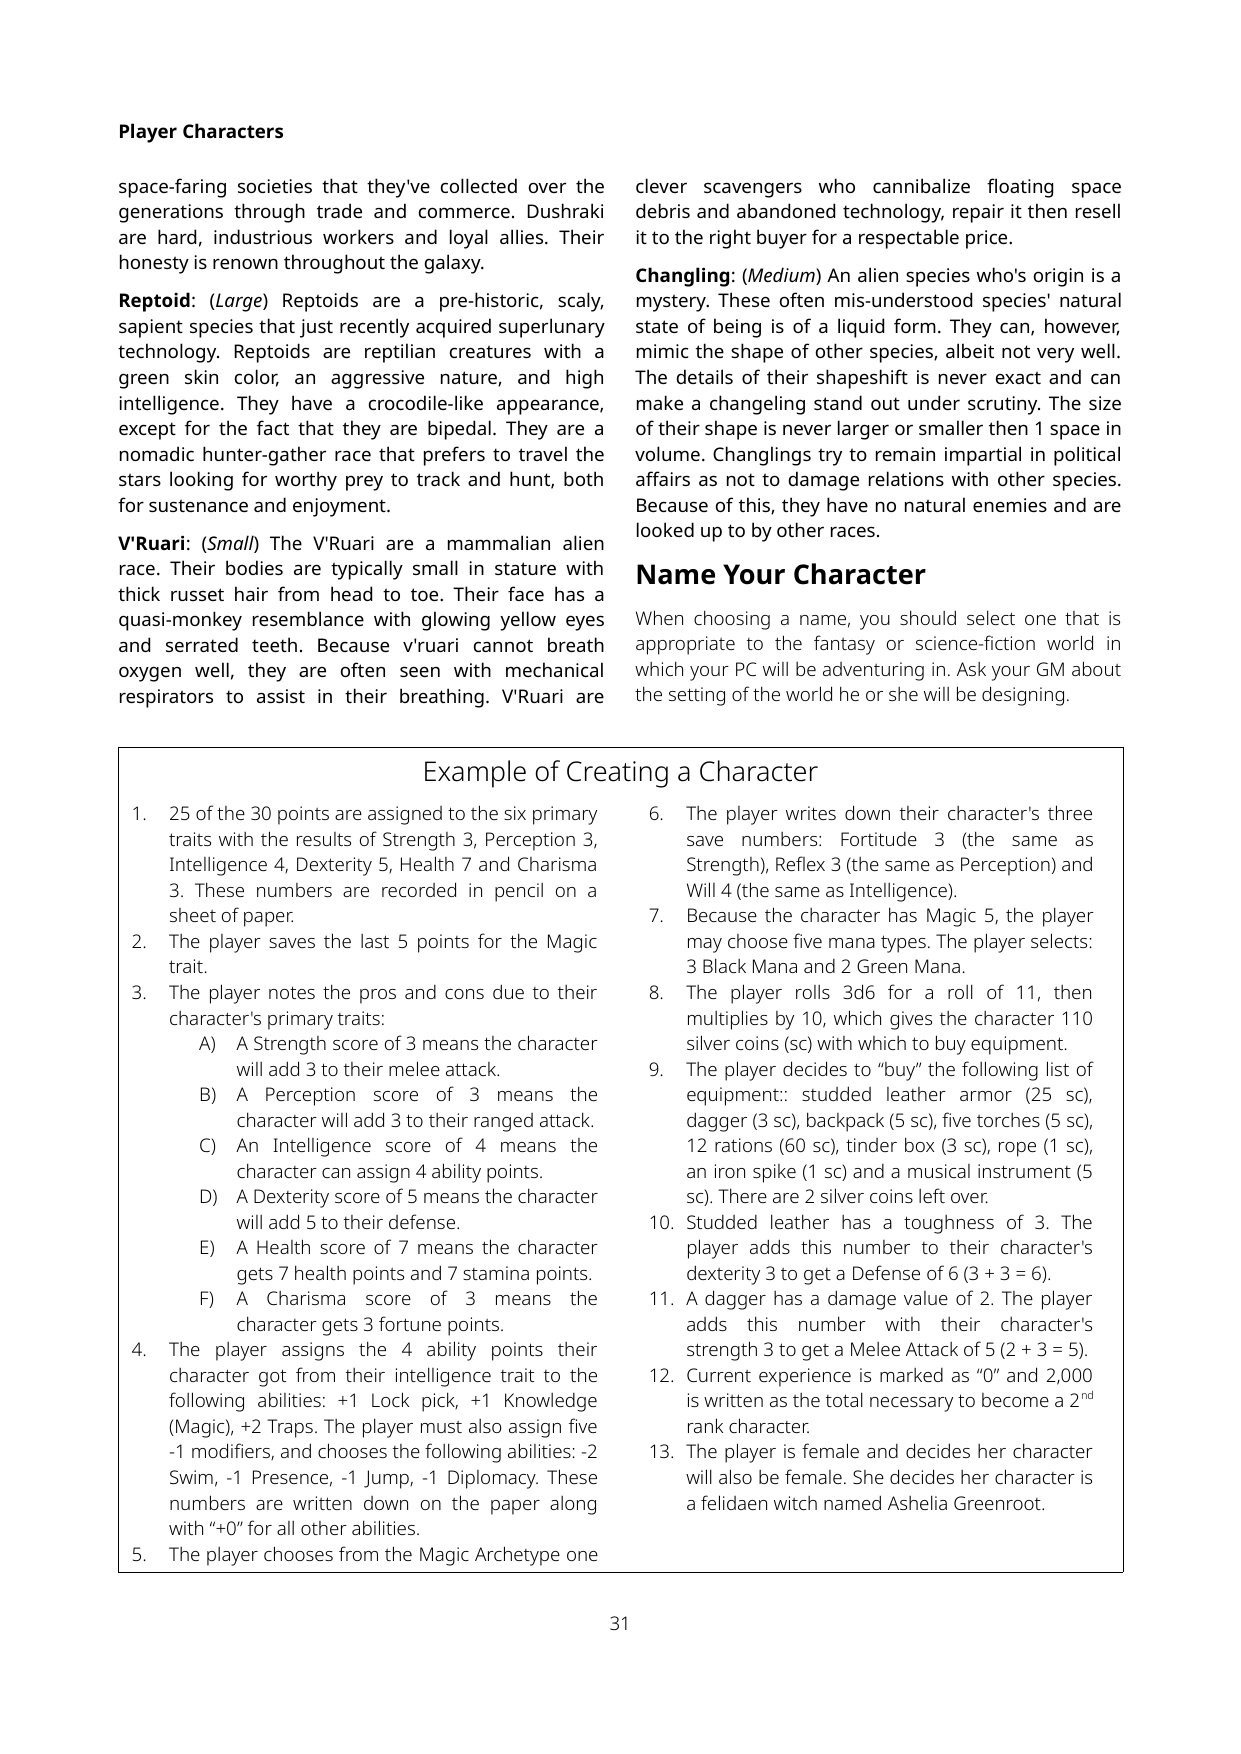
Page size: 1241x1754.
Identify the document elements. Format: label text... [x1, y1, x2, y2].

table_cell The player writes down their character's three save numbers: Fortitude 3 (the same as Strength), Reflex 3 (the same as Perception) and Will 4 (the same as Intelligence). Because the character has Magic 5, the player may choose five mana types. The player selects: 3 Black Mana and 2 Green Mana. The player rolls 3d6 for a roll of 11, then multiplies by 10, which gives the character 110 silver coins (sc) with which to buy equipment. The player decides to “buy” the following list of equipment:: studded leather armor (25 sc), dagger (3 sc), backpack (5 sc), five torches (5 sc), 12 rations (60 sc), tinder box (3 sc), rope (1 sc), an iron spike (1 sc) and a musical instrument (5 sc). There are 2 silver coins left over. Studded leather has a toughness of 3. The player adds this number to their character's dexterity 3 to get a Defense of 6 (3 + 3 = 6). A dagger has a damage value of 2. The player adds this number with their character's strength 3 to get a Melee Attack of 5 (2 + 3 = 5). Current experience is marked as “0” and 2,000 is written as the total necessary to become a 2nd rank character. The player is female and decides her character will also be female. She decides her character is a felidaen witch named Ashelia Greenroot. [635, 795, 1099, 1572]
table_header Example of Creating a Character [119, 748, 1123, 795]
text Name Your Character [635, 555, 1122, 592]
text V'Ruari: (Small) The V'Ruari are a mammalian alien race. Their bodies are typically small in stature with thick russet hair from head to toe. Their face has a quasi-monkey resemblance with glowing yellow eyes and serrated teeth. Because v'ruari cannot breath oxygen well, they are often seen with mechanical respirators to assist in their breathing. V'Ruari are [118, 530, 605, 708]
table_cell 25 of the 30 points are assigned to the six primary traits with the results of Strength 3, Perception 3, Intelligence 4, Dexterity 5, Health 7 and Charisma 3. These numbers are recorded in pencil on a sheet of paper. The player saves the last 5 points for the Magic trait. The player notes the pros and cons due to their character's primary traits: A Strength score of 3 means the character will add 3 to their melee attack. A Perception score of 3 means the character will add 3 to their ranged attack. An Intelligence score of 4 means the character can assign 4 ability points. A Dexterity score of 5 means the character will add 5 to their defense. A Health score of 7 means the character gets 7 health points and 7 stamina points. A Charisma score of 3 means the character gets 3 fortune points. The player assigns the 4 ability points their character got from their intelligence trait to the following abilities: +1 Lock pick, +1 Knowledge (Magic), +2 Traps. The player must also assign five -1 modifiers, and chooses the following abilities: -2 Swim, -1 Presence, -1 Jump, -1 Diplomacy. These numbers are written down on the paper along with “+0” for all other abilities. The player chooses from the Magic Archetype one [119, 795, 604, 1572]
text Changling: (Medium) An alien species who's origin is a mystery. These often mis-understood species' natural state of being is of a liquid form. They can, however, mimic the shape of other species, albeit not very well. The details of their shapeshift is never exact and can make a changeling stand out under scrutiny. The size of their shape is never larger or smaller then 1 space in volume. Changlings try to remain impartial in political affairs as not to damage relations with other species. Because of this, they have no natural enemies and are looked up to by other races. [635, 262, 1122, 543]
text When choosing a name, you should select one that is appropriate to the fantasy or science-fiction world in which your PC will be adventuring in. Ask your GM about the setting of the world he or she will be designing. [635, 605, 1122, 707]
text Reptoid: (Large) Reptoids are a pre-historic, scaly, sapient species that just recently acquired superlunary technology. Reptoids are reptilian creatures with a green skin color, an aggressive nature, and high intelligence. They have a crocodile-like appearance, except for the fact that they are bipedal. They are a nomadic hunter-gather race that prefers to travel the stars looking for worthy prey to track and hunt, both for sustenance and enjoyment. [118, 288, 605, 517]
text space-faring societies that they've collected over the generations through trade and commerce. Dushraki are hard, industrious workers and loyal allies. Their honesty is renown throughout the galaxy. [118, 173, 605, 275]
table_cell [604, 795, 635, 1572]
table_cell [1099, 795, 1123, 1572]
text clever scavengers who cannibalize floating space debris and abandoned technology, repair it then resell it to the right buyer for a respectable price. [635, 173, 1122, 250]
